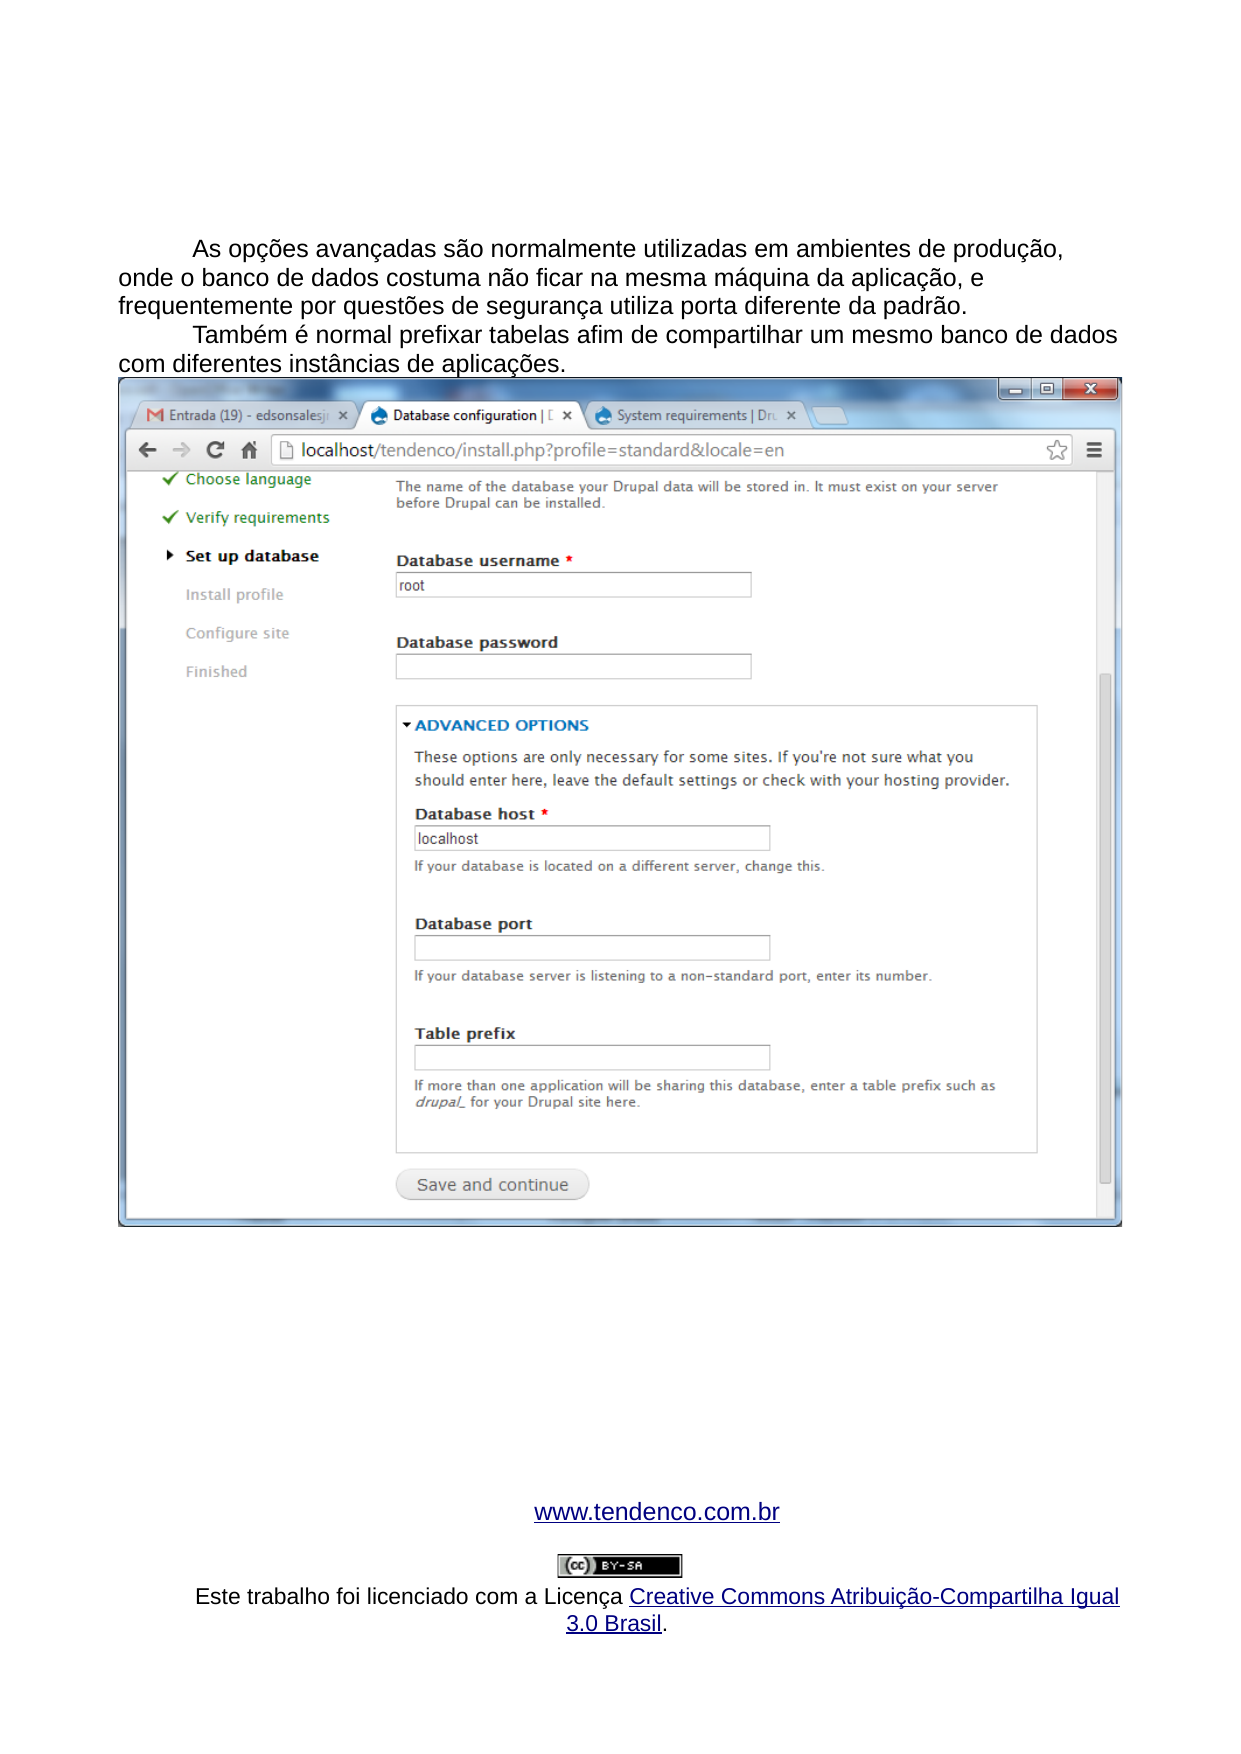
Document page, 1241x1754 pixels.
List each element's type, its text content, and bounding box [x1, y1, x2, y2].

picture [557, 1554, 683, 1578]
text Também é normal prefixar tabelas afim de compartilhar um mesmo banco de dados com diferentes instâncias de aplicações. [118, 320, 1122, 377]
picture [118, 377, 1123, 1227]
text As opções avançadas são normalmente utilizadas em ambientes de produção, onde o banco de dados costuma não ficar na mesma máquina da aplicação, e frequentemente por questões de segurança utiliza porta diferente da padrão. [118, 234, 1122, 320]
